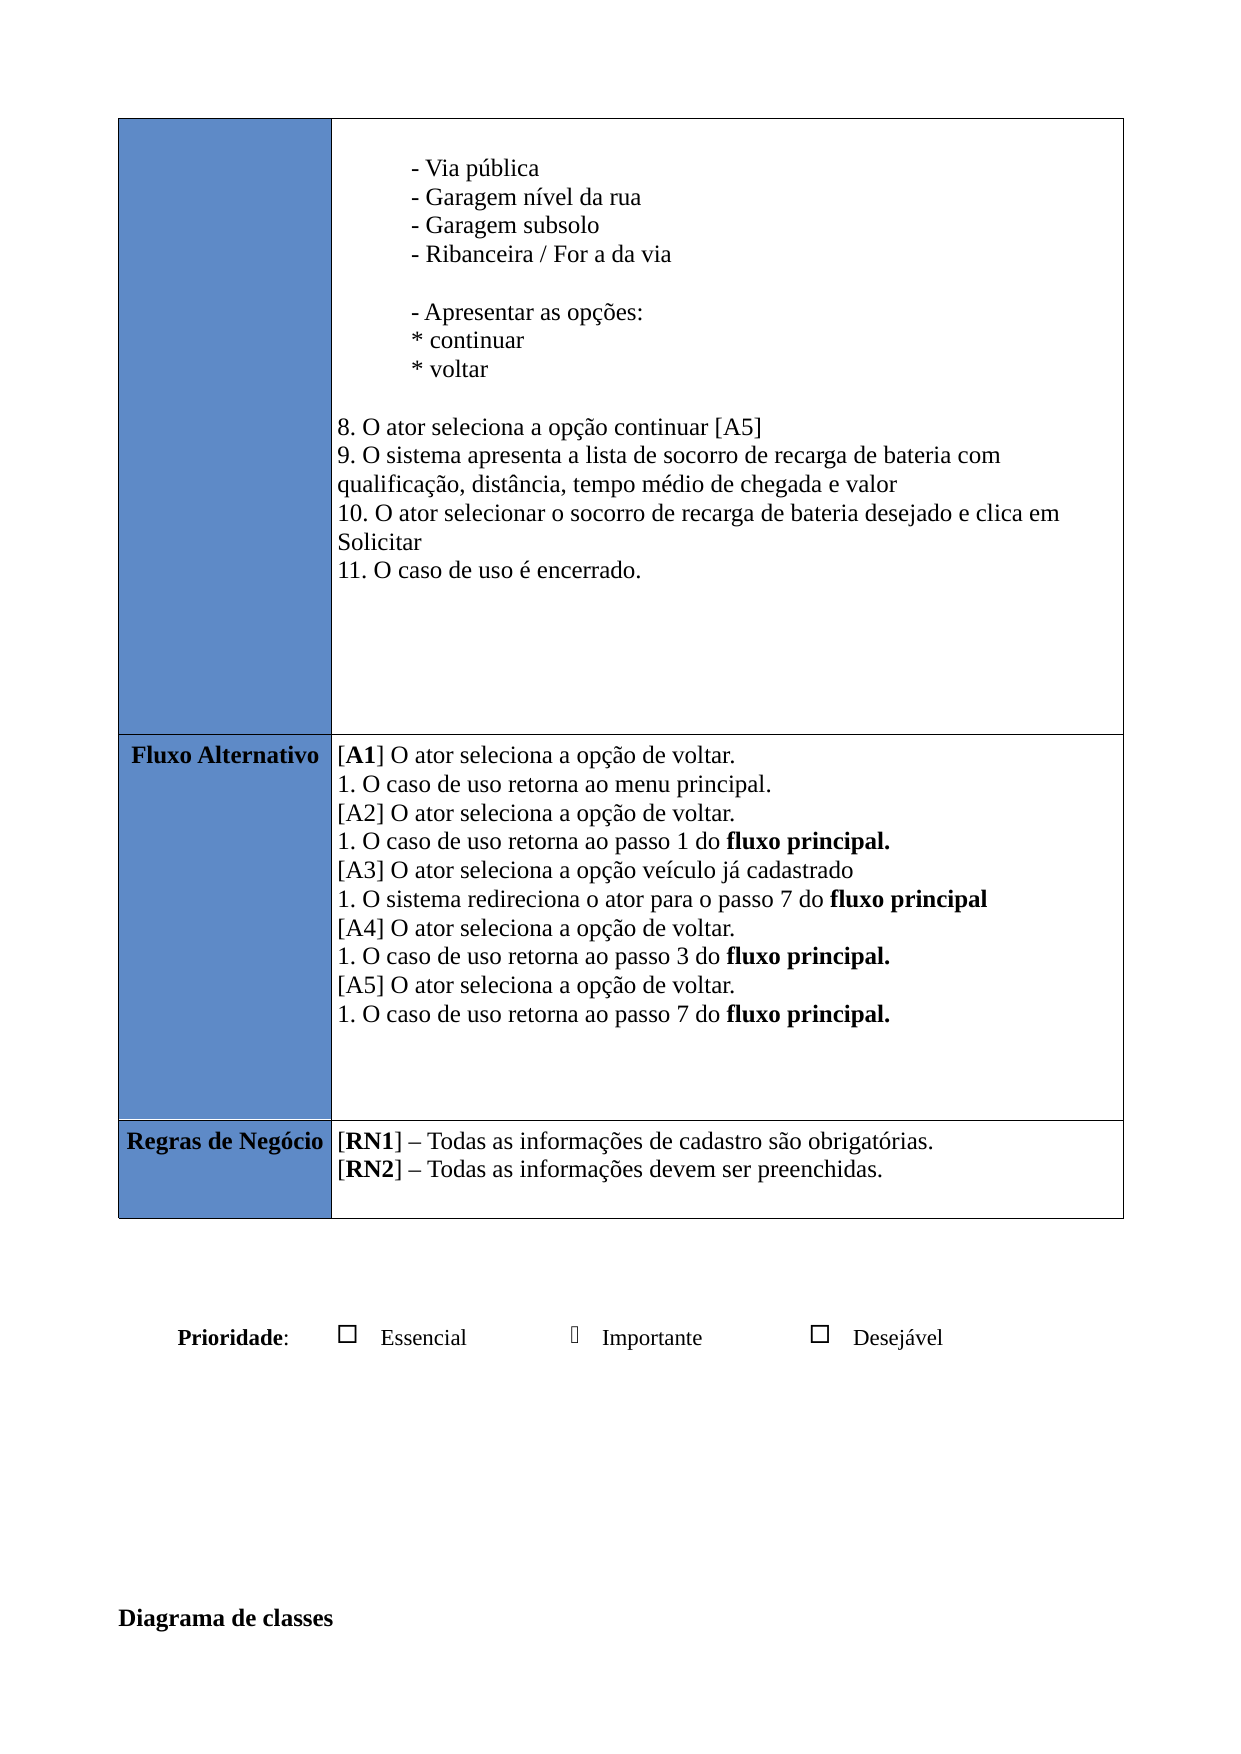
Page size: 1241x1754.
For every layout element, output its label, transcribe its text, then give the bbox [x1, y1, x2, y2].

table_header Essencial [369, 1301, 546, 1373]
table_cell Fluxo Alternativo [119, 735, 331, 1119]
table_cell [119, 119, 331, 734]
table_header  [325, 1301, 369, 1373]
text Diagrama de classes [118, 1603, 1122, 1632]
table_header  [798, 1301, 842, 1373]
table_header Prioridade: [163, 1301, 325, 1373]
table_cell [RN1] – Todas as informações de cadastro são obrigatórias. [RN2] – Todas as informações devem ser preenchidas. [332, 1121, 1123, 1218]
table_header Importante [591, 1301, 797, 1373]
table_cell [A1] O ator seleciona a opção de voltar. 1. O caso de uso retorna ao menu principal. [A2] O ator seleciona a opção de voltar. 1. O caso de uso retorna ao passo 1 do fluxo principal. [A3] O ator seleciona a opção veículo já cadastrado 1. O sistema redireciona o ator para o passo 7 do fluxo principal [A4] O ator seleciona a opção de voltar. 1. O caso de uso retorna ao passo 3 do fluxo principal. [A5] O ator seleciona a opção de voltar. 1. O caso de uso retorna ao passo 7 do fluxo principal. [332, 735, 1123, 1119]
table_header Desejável [842, 1301, 986, 1373]
table_header 4 [546, 1301, 591, 1373]
table_cell Regras de Negócio [119, 1121, 331, 1218]
table_cell - Via pública - Garagem nível da rua - Garagem subsolo - Ribanceira / For a da via - Apresentar as opções: * continuar * voltar 8. O ator seleciona a opção continuar [A5] 9. O sistema apresenta a lista de socorro de recarga de bateria com qualificação, distância, tempo médio de chegada e valor 10. O ator selecionar o socorro de recarga de bateria desejado e clica em Solicitar 11. O caso de uso é encerrado. [332, 119, 1123, 734]
